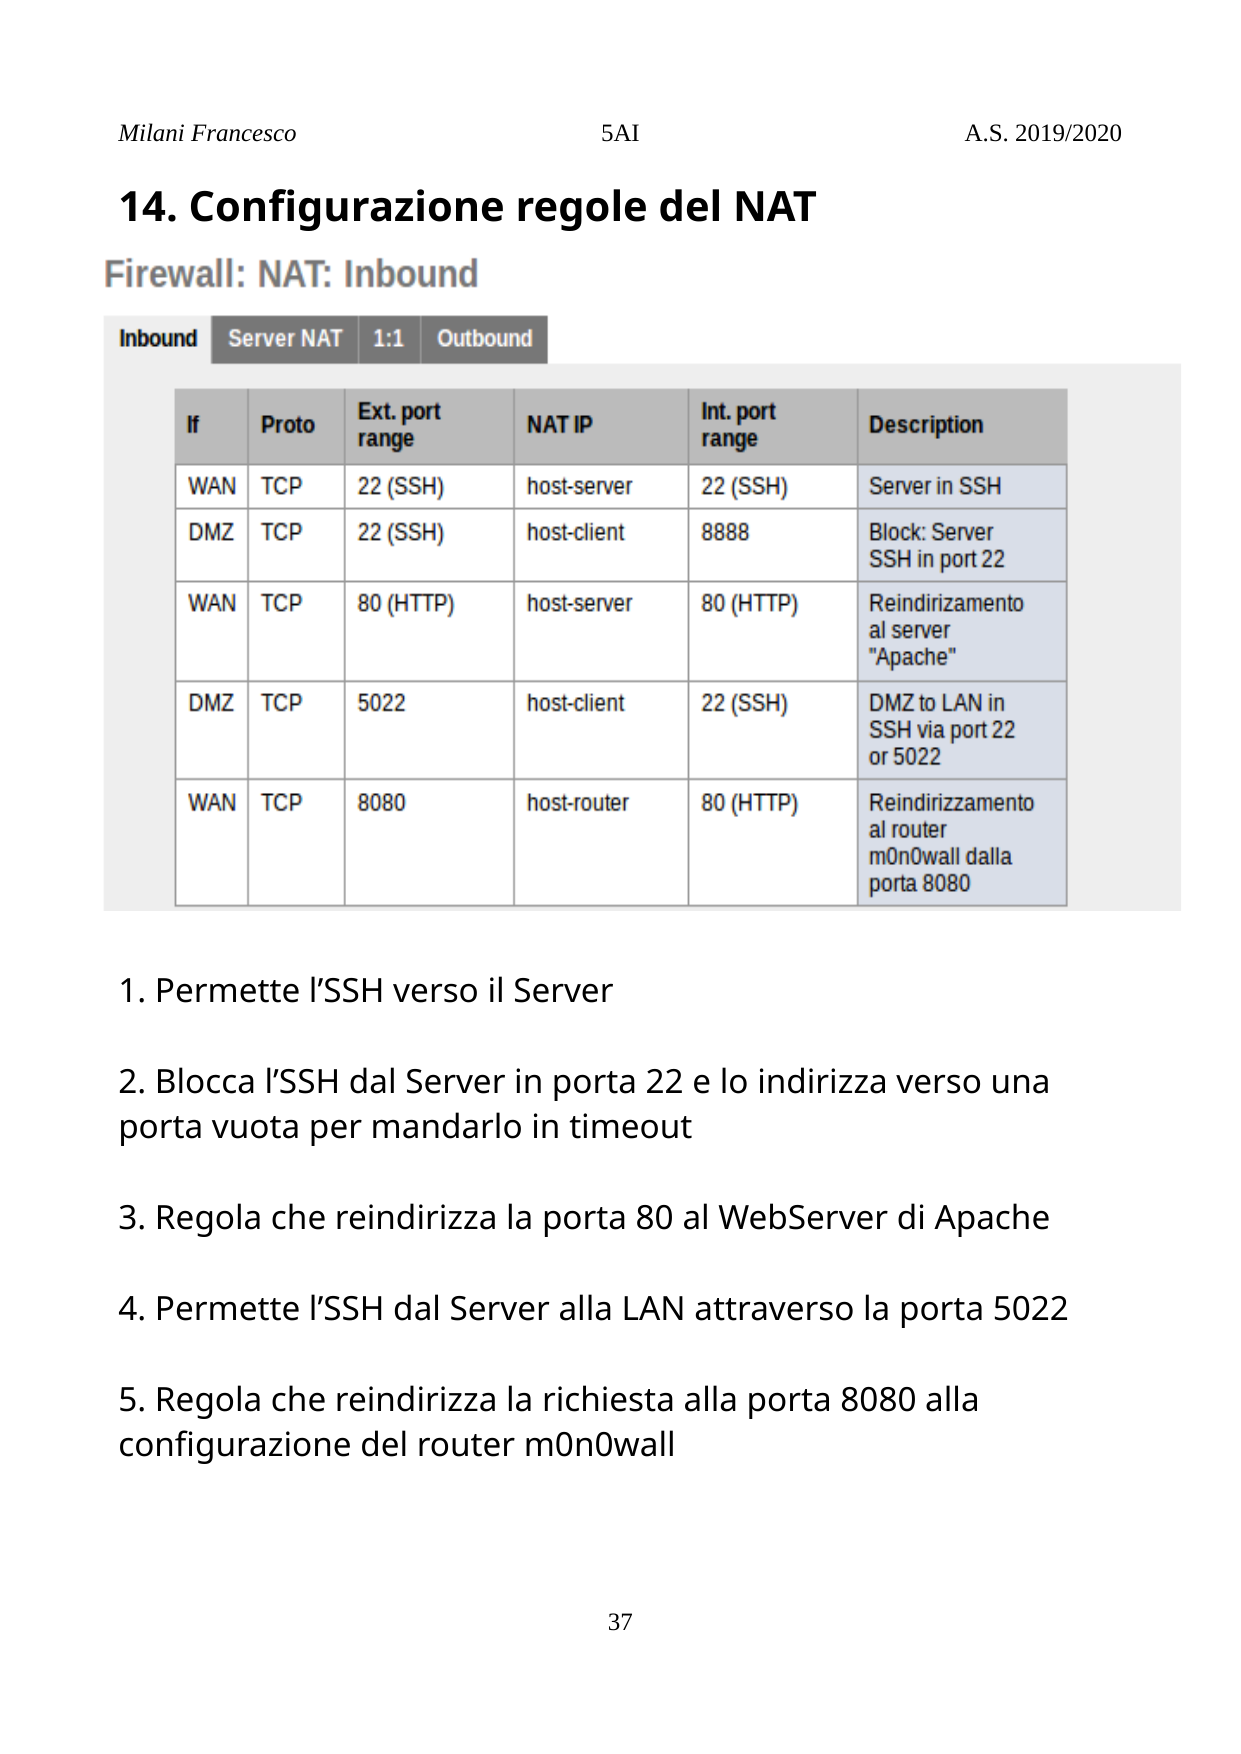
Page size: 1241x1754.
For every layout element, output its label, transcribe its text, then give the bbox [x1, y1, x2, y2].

picture [99, 252, 1182, 911]
text 2. Blocca l’SSH dal Server in porta 22 e lo indirizza verso una porta vuota per mandarlo in timeout [118, 1058, 1122, 1149]
text 5. Regola che reindirizza la richiesta alla porta 8080 alla configurazione del router m0n0wall [118, 1376, 1122, 1467]
text 4. Permette l’SSH dal Server alla LAN attraverso la porta 5022 [118, 1285, 1122, 1330]
text 14. Configurazione regole del NAT [118, 176, 1122, 233]
text 1. Permette l’SSH verso il Server [118, 967, 1122, 1012]
text 3. Regola che reindirizza la porta 80 al WebServer di Apache [118, 1194, 1122, 1239]
